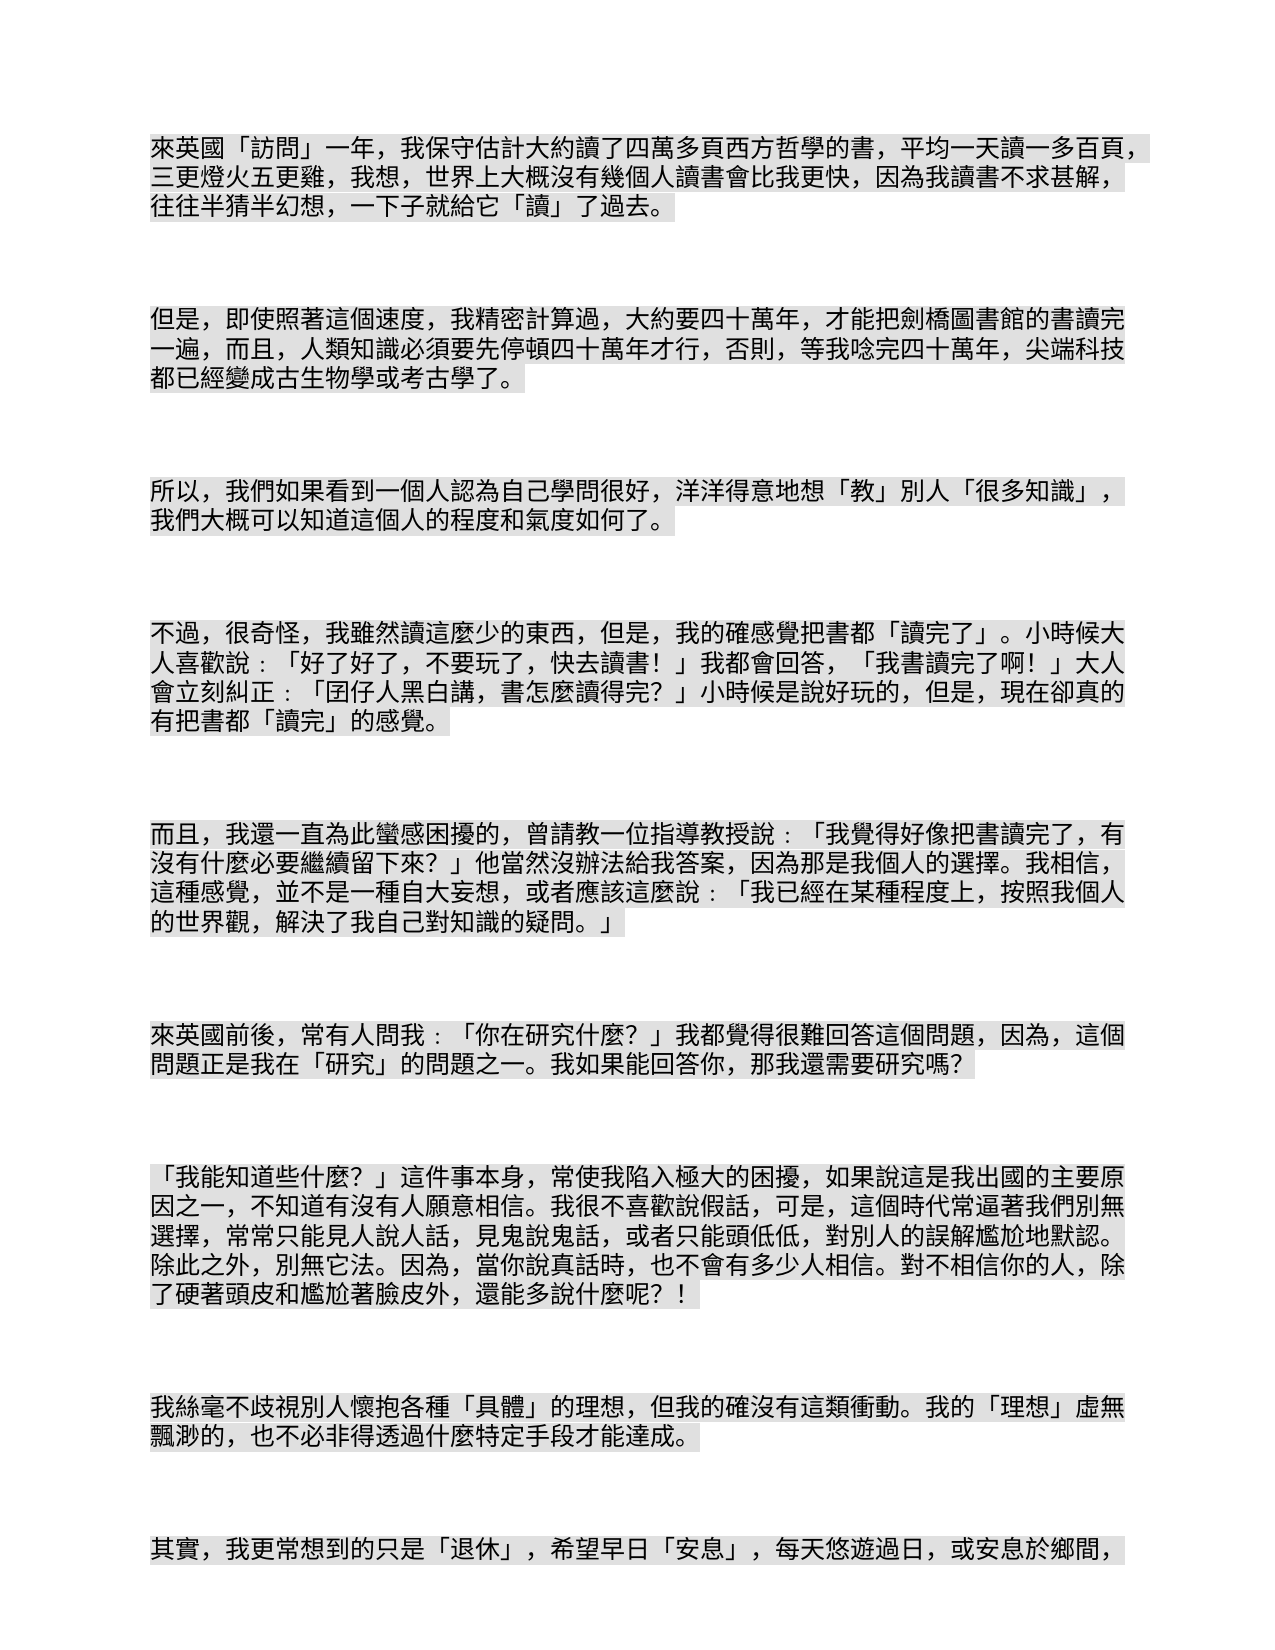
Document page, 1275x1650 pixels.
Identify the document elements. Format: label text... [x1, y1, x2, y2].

text 我絲毫不歧視別人懷抱各種「具體」的理想，但我的確沒有這類衝動。我的「理想」虛無飄渺的，也不必非得透過什麼特定手段才能達成。 [150, 1393, 1125, 1452]
text 但是，即使照著這個速度，我精密計算過，大約要四十萬年，才能把劍橋圖書館的書讀完一遍，而且，人類知識必須要先停頓四十萬年才行，否則，等我唸完四十萬年，尖端科技都已經變成古生物學或考古學了。 [150, 306, 1125, 393]
text 其實，我更常想到的只是「退休」，希望早日「安息」，每天悠遊過日，或安息於鄉間， [150, 1536, 1125, 1565]
text 所以，我們如果看到一個人認為自己學問很好，洋洋得意地想「教」別人「很多知識」，我們大概可以知道這個人的程度和氣度如何了。 [150, 477, 1125, 536]
text 「我能知道些什麼？」這件事本身，常使我陷入極大的困擾，如果說這是我出國的主要原因之一，不知道有沒有人願意相信。我很不喜歡說假話，可是，這個時代常逼著我們別無選擇，常常只能見人說人話，見鬼說鬼話，或者只能頭低低，對別人的誤解尷尬地默認。除此之外，別無它法。因為，當你說真話時，也不會有多少人相信。對不相信你的人，除了硬著頭皮和尷尬著臉皮外，還能多說什麼呢？！ [150, 1163, 1125, 1309]
text 而且，我還一直為此蠻感困擾的，曾請教一位指導教授說﹕「我覺得好像把書讀完了，有沒有什麼必要繼續留下來？」他當然沒辦法給我答案，因為那是我個人的選擇。我相信，這種感覺，並不是一種自大妄想，或者應該這麼說﹕「我已經在某種程度上，按照我個人的世界觀，解決了我自己對知識的疑問。」 [150, 820, 1125, 937]
text 不過，很奇怪，我雖然讀這麼少的東西，但是，我的確感覺把書都「讀完了」。小時候大人喜歡說﹕「好了好了，不要玩了，快去讀書！」我都會回答，「我書讀完了啊！」大人會立刻糾正﹕「囝仔人黑白講，書怎麼讀得完？」小時候是說好玩的，但是，現在卻真的有把書都「讀完」的感覺。 [150, 619, 1125, 736]
text 來英國前後，常有人問我﹕「你在研究什麼？」我都覺得很難回答這個問題，因為，這個問題正是我在「研究」的問題之一。我如果能回答你，那我還需要研究嗎？ [150, 1021, 1125, 1079]
text 來英國「訪問」一年，我保守估計大約讀了四萬多頁西方哲學的書，平均一天讀一多百頁，三更燈火五更雞，我想，世界上大概沒有幾個人讀書會比我更快，因為我讀書不求甚解，往往半猜半幻想，一下子就給它「讀」了過去。 [150, 134, 1125, 222]
